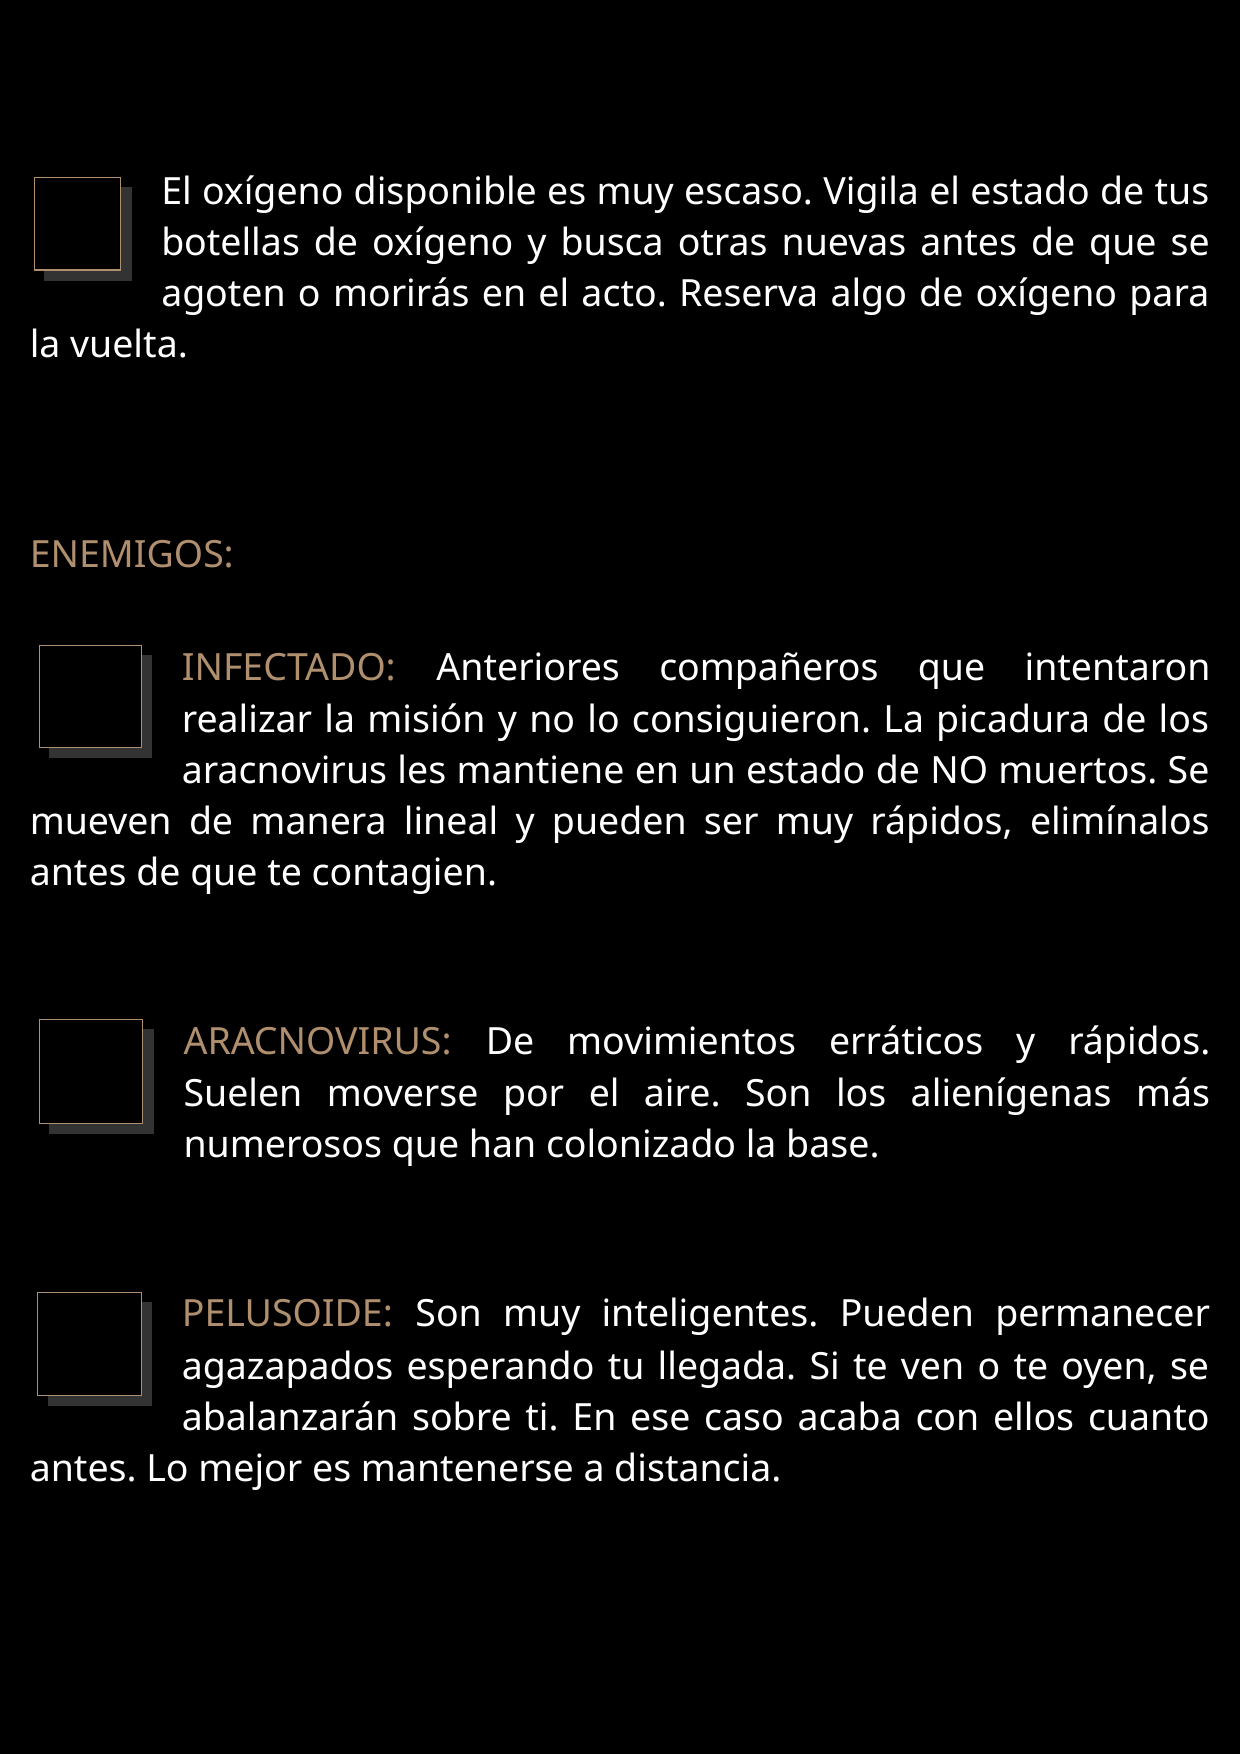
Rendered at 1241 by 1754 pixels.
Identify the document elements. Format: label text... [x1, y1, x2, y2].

text ARACNOVIRUS: De movimientos erráticos y rápidos. Suelen moverse por el aire. Son los alienígenas más numerosos que han colonizado la base. [29, 1010, 1211, 1169]
text ENEMIGOS: [29, 527, 1211, 578]
text PELUSOIDE: Son muy inteligentes. Pueden permanecer agazapados esperando tu llegada. Si te ven o te oyen, se abalanzarán sobre ti. En ese caso acaba con ellos cuanto antes. Lo mejor es mantenerse a distancia. [29, 1282, 1211, 1492]
text El oxígeno disponible es muy escaso. Vigila el estado de tus botellas de oxígeno y busca otras nuevas antes de que se agoten o morirás en el acto. Reserva algo de oxígeno para la vuelta. [29, 164, 1211, 369]
text INFECTADO: Anteriores compañeros que intentaron realizar la misión y no lo consiguieron. La picadura de los aracnovirus les mantiene en un estado de NO muertos. Se mueven de manera lineal y pueden ser muy rápidos, elimínalos antes de que te contagien. [29, 635, 1211, 896]
